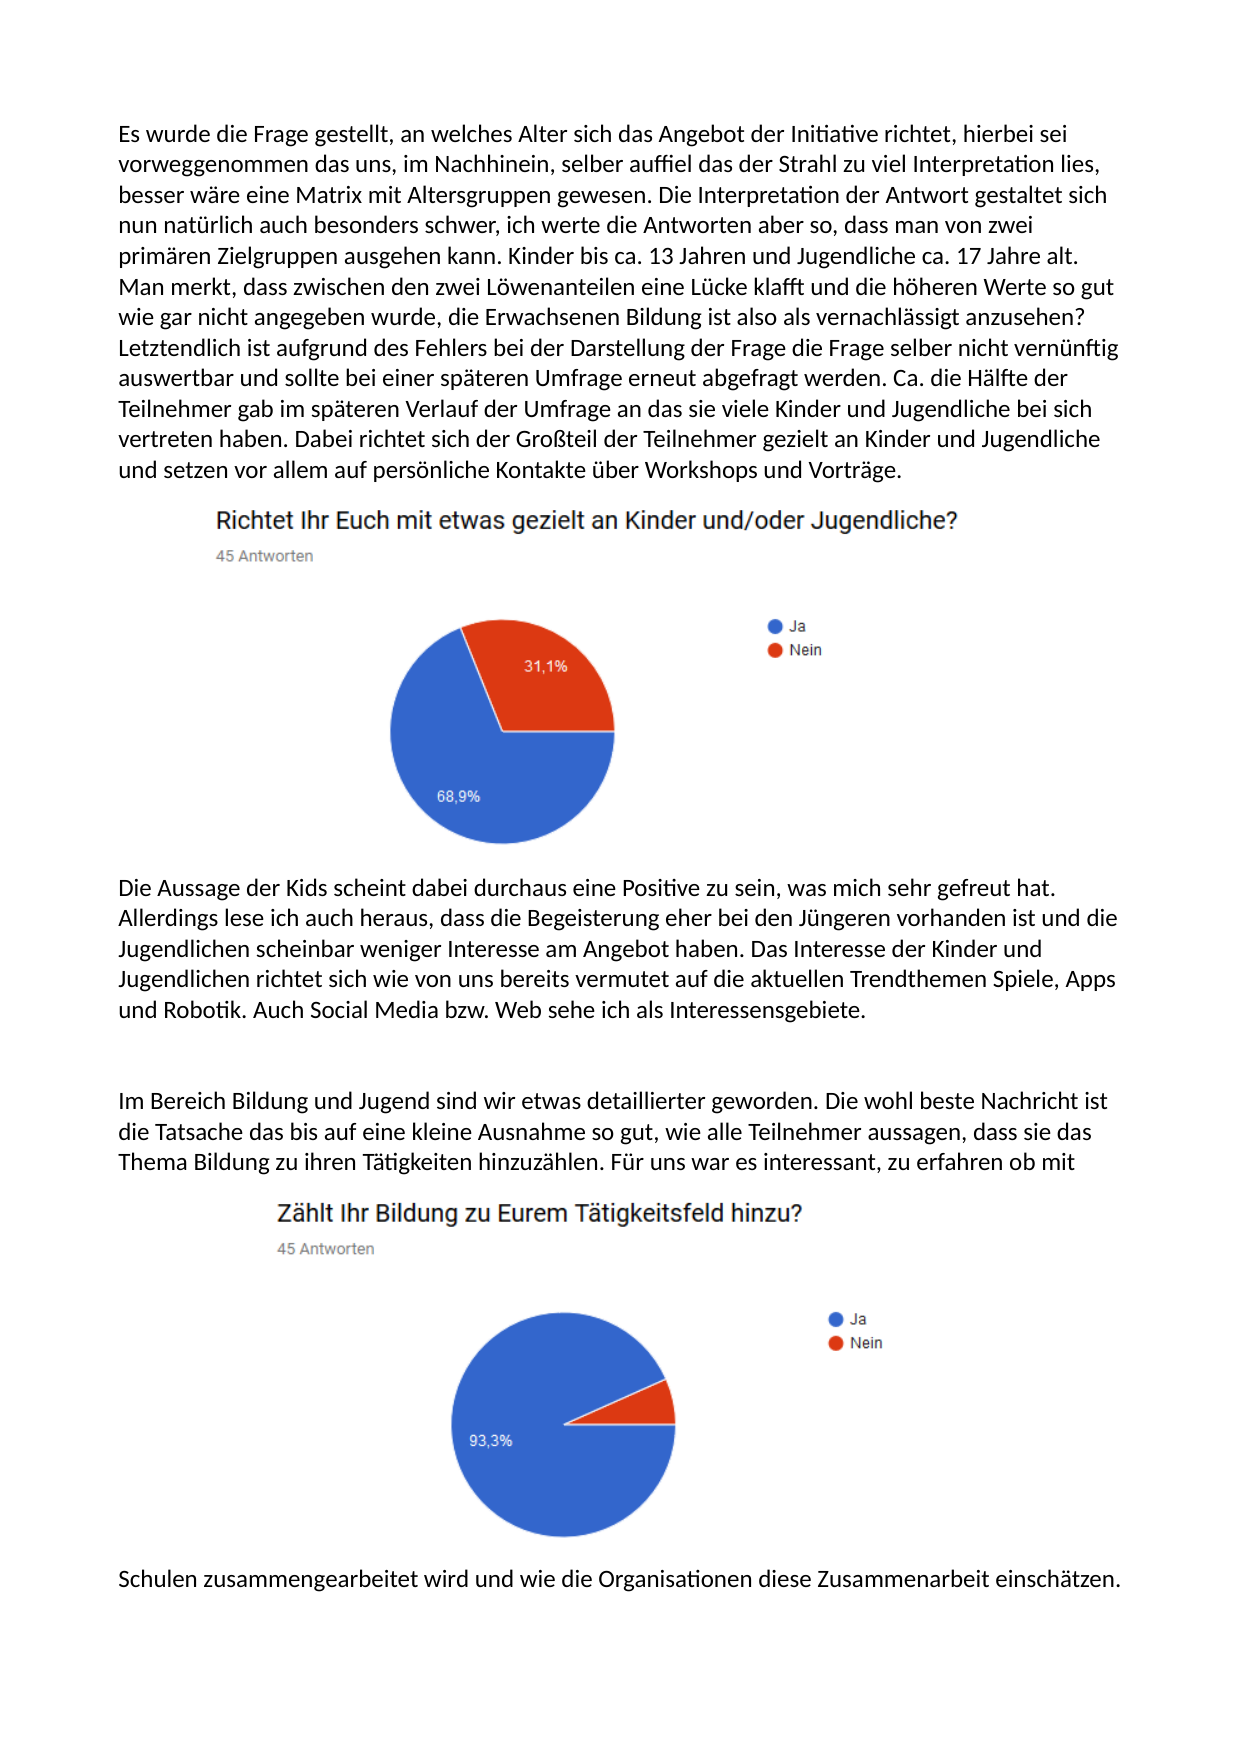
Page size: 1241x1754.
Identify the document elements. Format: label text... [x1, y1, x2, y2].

text Im Bereich Bildung und Jugend sind wir etwas detaillierter geworden. Die wohl beste Nachricht ist die Tatsache das bis auf eine kleine Ausnahme so gut, wie alle Teilnehmer aussagen, dass sie das Thema Bildung zu ihren Tätigkeiten hinzuzählen. Für uns war es interessant, zu erfahren ob mit Schulen zusammengearbeitet wird und wie die Organisationen diese Zusammenarbeit einschätzen. [118, 1085, 1122, 1594]
text Es wurde die Frage gestellt, an welches Alter sich das Angebot der Initiative richtet, hierbei sei vorweggenommen das uns, im Nachhinein, selber auffiel das der Strahl zu viel Interpretation lies, besser wäre eine Matrix mit Altersgruppen gewesen. Die Interpretation der Antwort gestaltet sich nun natürlich auch besonders schwer, ich werte die Antworten aber so, dass man von zwei primären Zielgruppen ausgehen kann. Kinder bis ca. 13 Jahren und Jugendliche ca. 17 Jahre alt. Man merkt, dass zwischen den zwei Löwenanteilen eine Lücke klafft und die höheren Werte so gut wie gar nicht angegeben wurde, die Erwachsenen Bildung ist also als vernachlässigt anzusehen? Letztendlich ist aufgrund des Fehlers bei der Darstellung der Frage die Frage selber nicht vernünftig auswertbar und sollte bei einer späteren Umfrage erneut abgefragt werden. Ca. die Hälfte der Teilnehmer gab im späteren Verlauf der Umfrage an das sie viele Kinder und Jugendliche bei sich vertreten haben. Dabei richtet sich der Großteil der Teilnehmer gezielt an Kinder und Jugendliche und setzen vor allem auf persönliche Kontakte über Workshops und Vorträge. [118, 118, 1122, 484]
picture [264, 1183, 933, 1564]
text Die Aussage der Kids scheint dabei durchaus eine Positive zu sein, was mich sehr gefreut hat. Allerdings lese ich auch heraus, dass die Begeisterung eher bei den Jüngeren vorhanden ist und die Jugendlichen scheinbar weniger Interesse am Angebot haben. Das Interesse der Kinder und Jugendlichen richtet sich wie von uns bereits vermutet auf die aktuellen Trendthemen Spiele, Apps und Robotik. Auch Social Media bzw. Web sehe ich als Interessensgebiete. [118, 484, 1122, 1024]
picture [205, 494, 990, 872]
